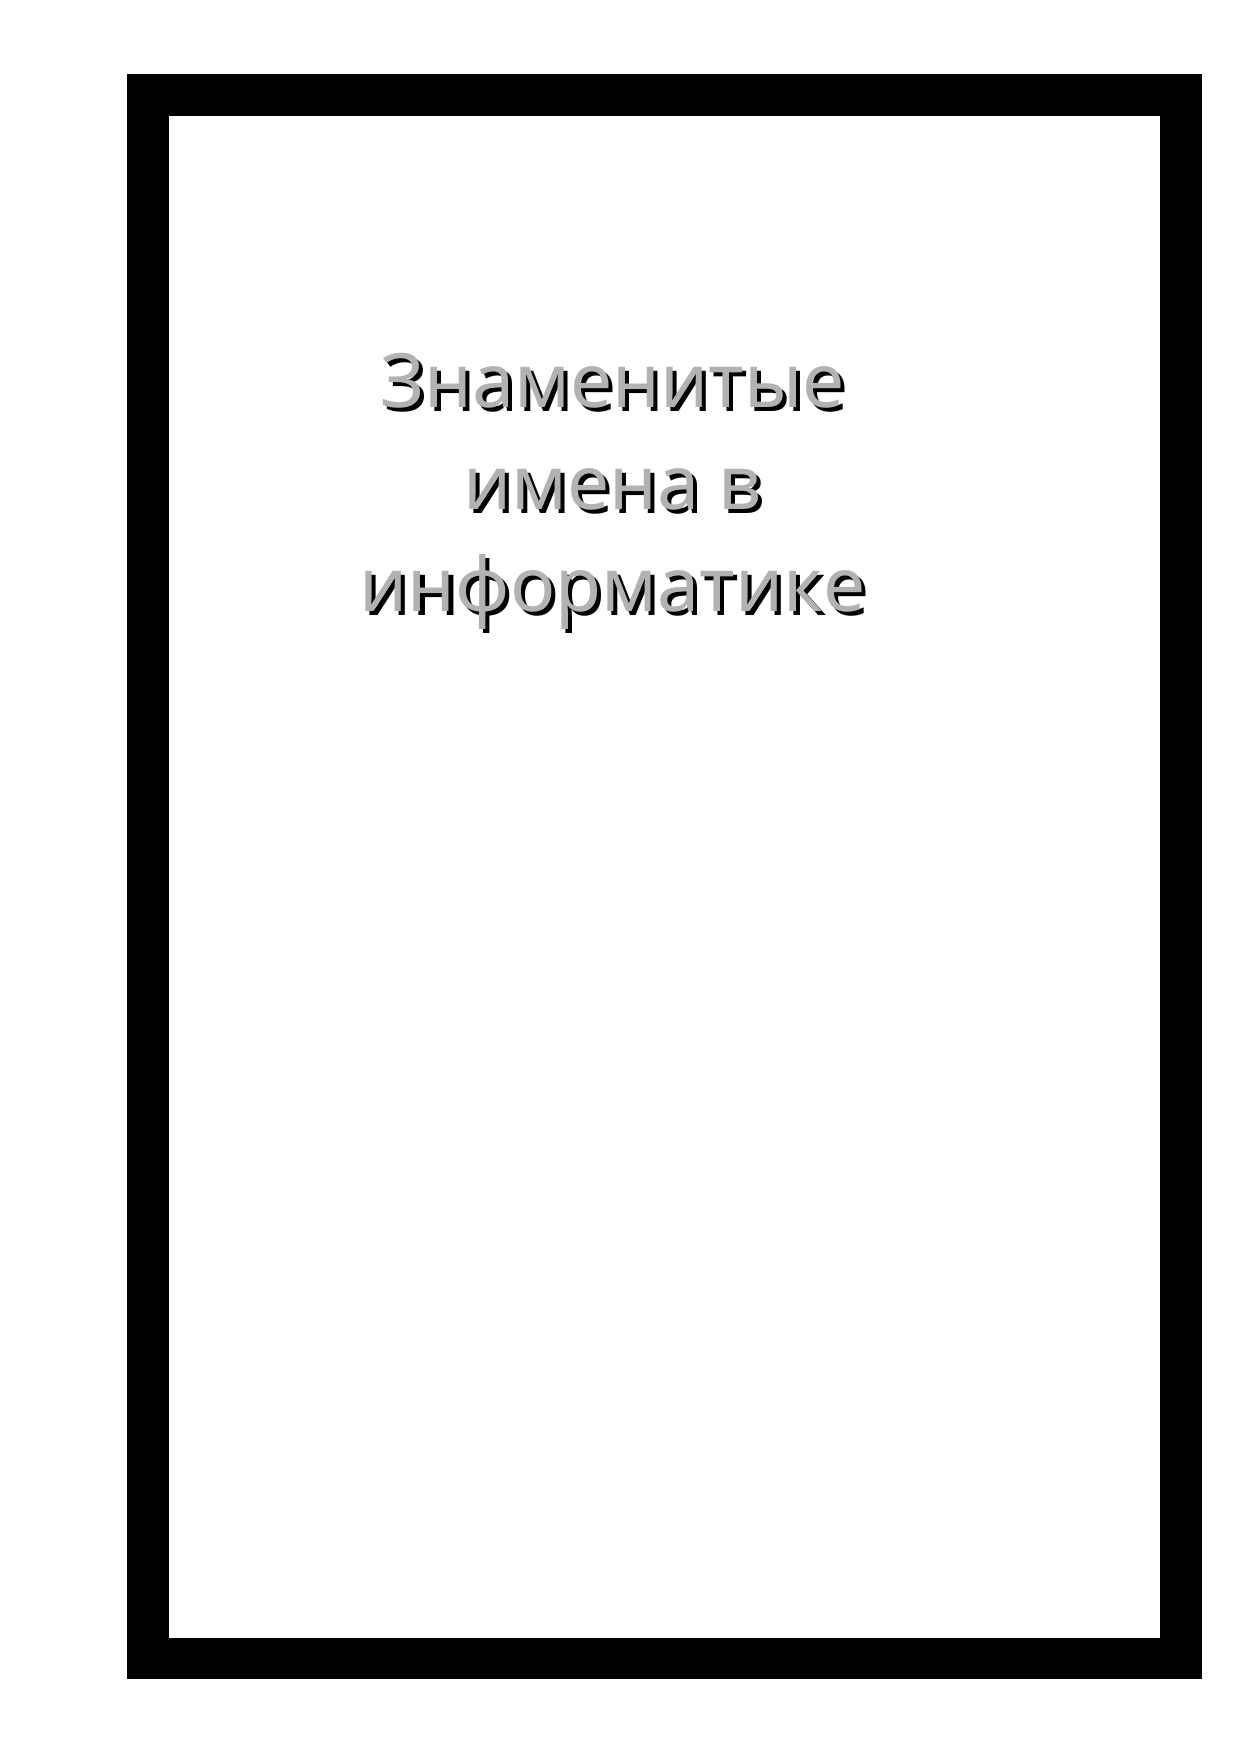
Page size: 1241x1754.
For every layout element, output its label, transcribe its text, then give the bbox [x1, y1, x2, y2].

text информатике [194, 531, 1031, 633]
text имена в [194, 429, 1031, 531]
text Знаменитые [194, 327, 1031, 429]
